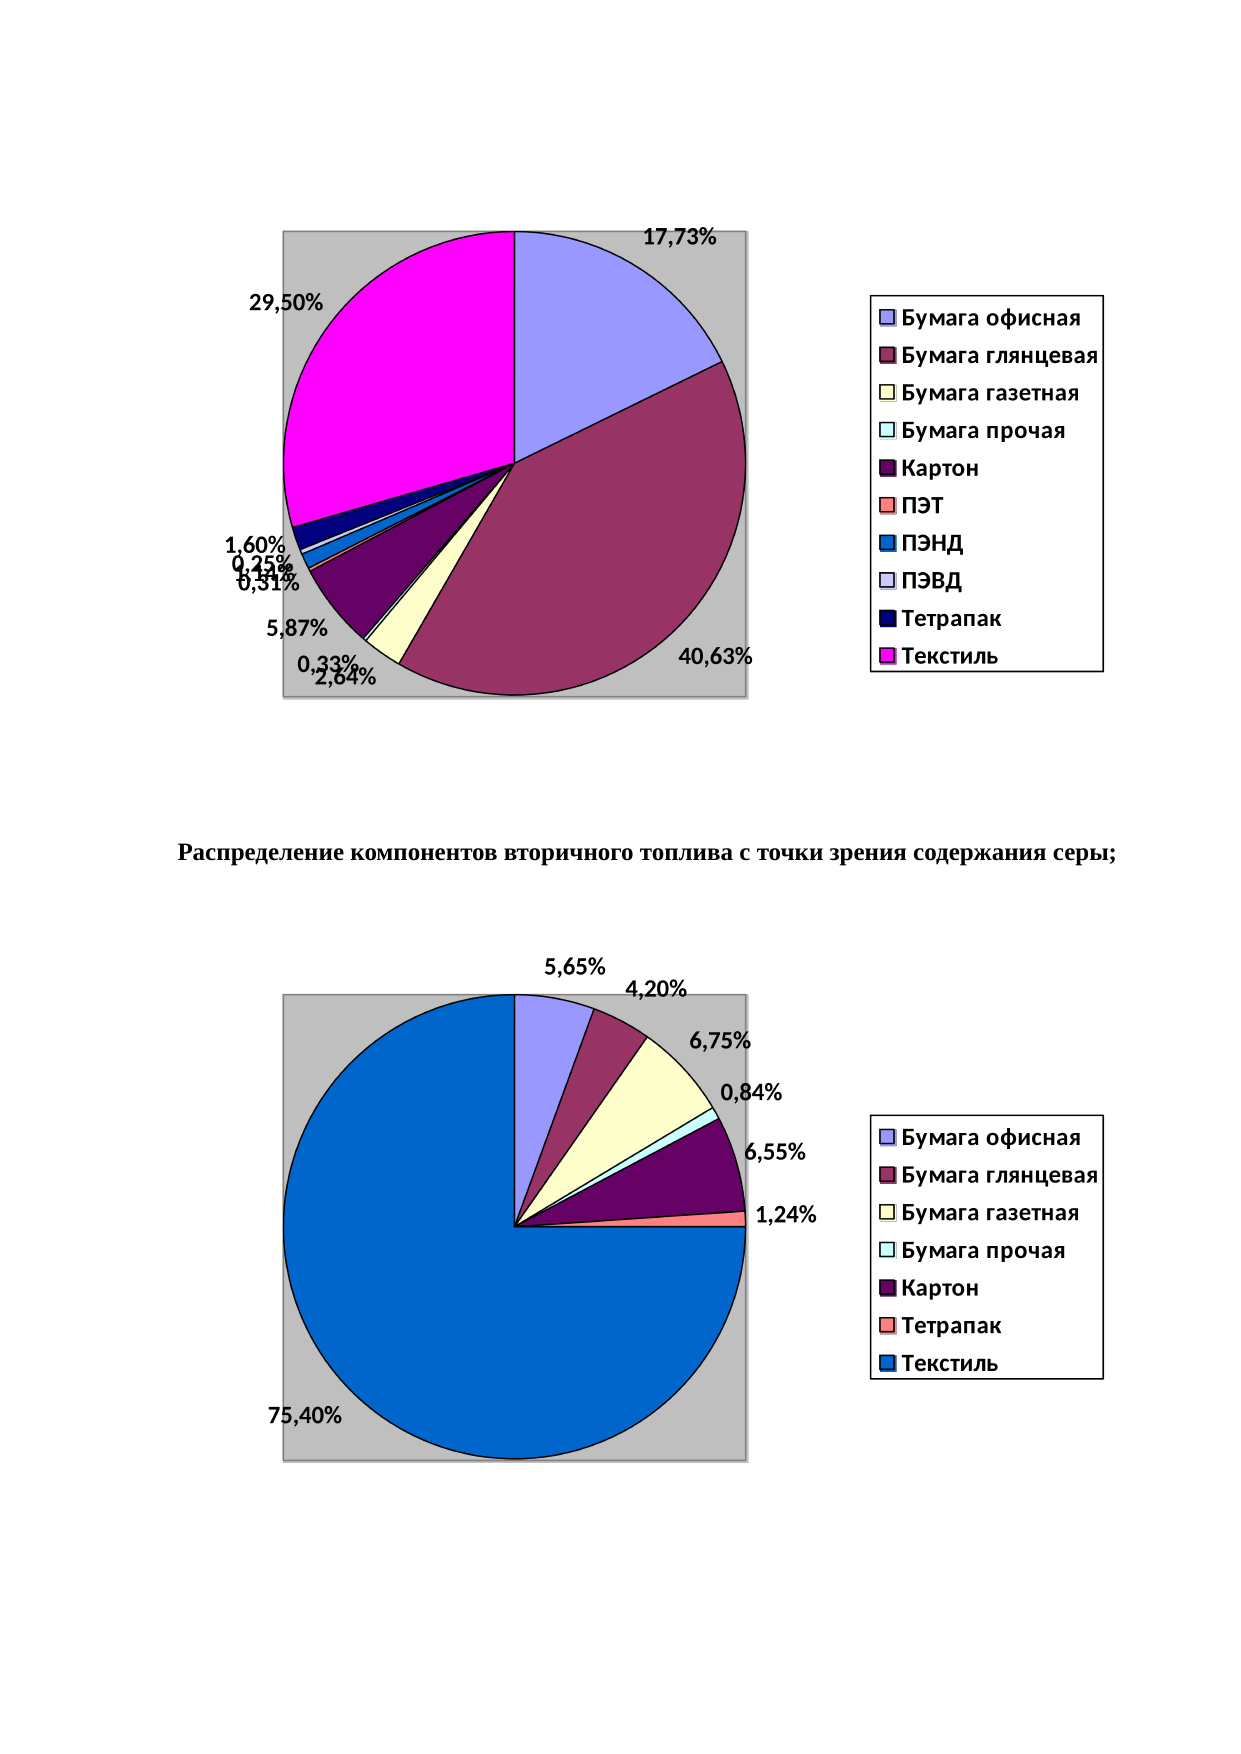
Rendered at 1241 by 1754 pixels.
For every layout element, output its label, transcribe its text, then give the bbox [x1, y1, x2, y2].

text Распределение компонентов вторичного топлива с точки зрения содержания серы; [177, 837, 1152, 866]
